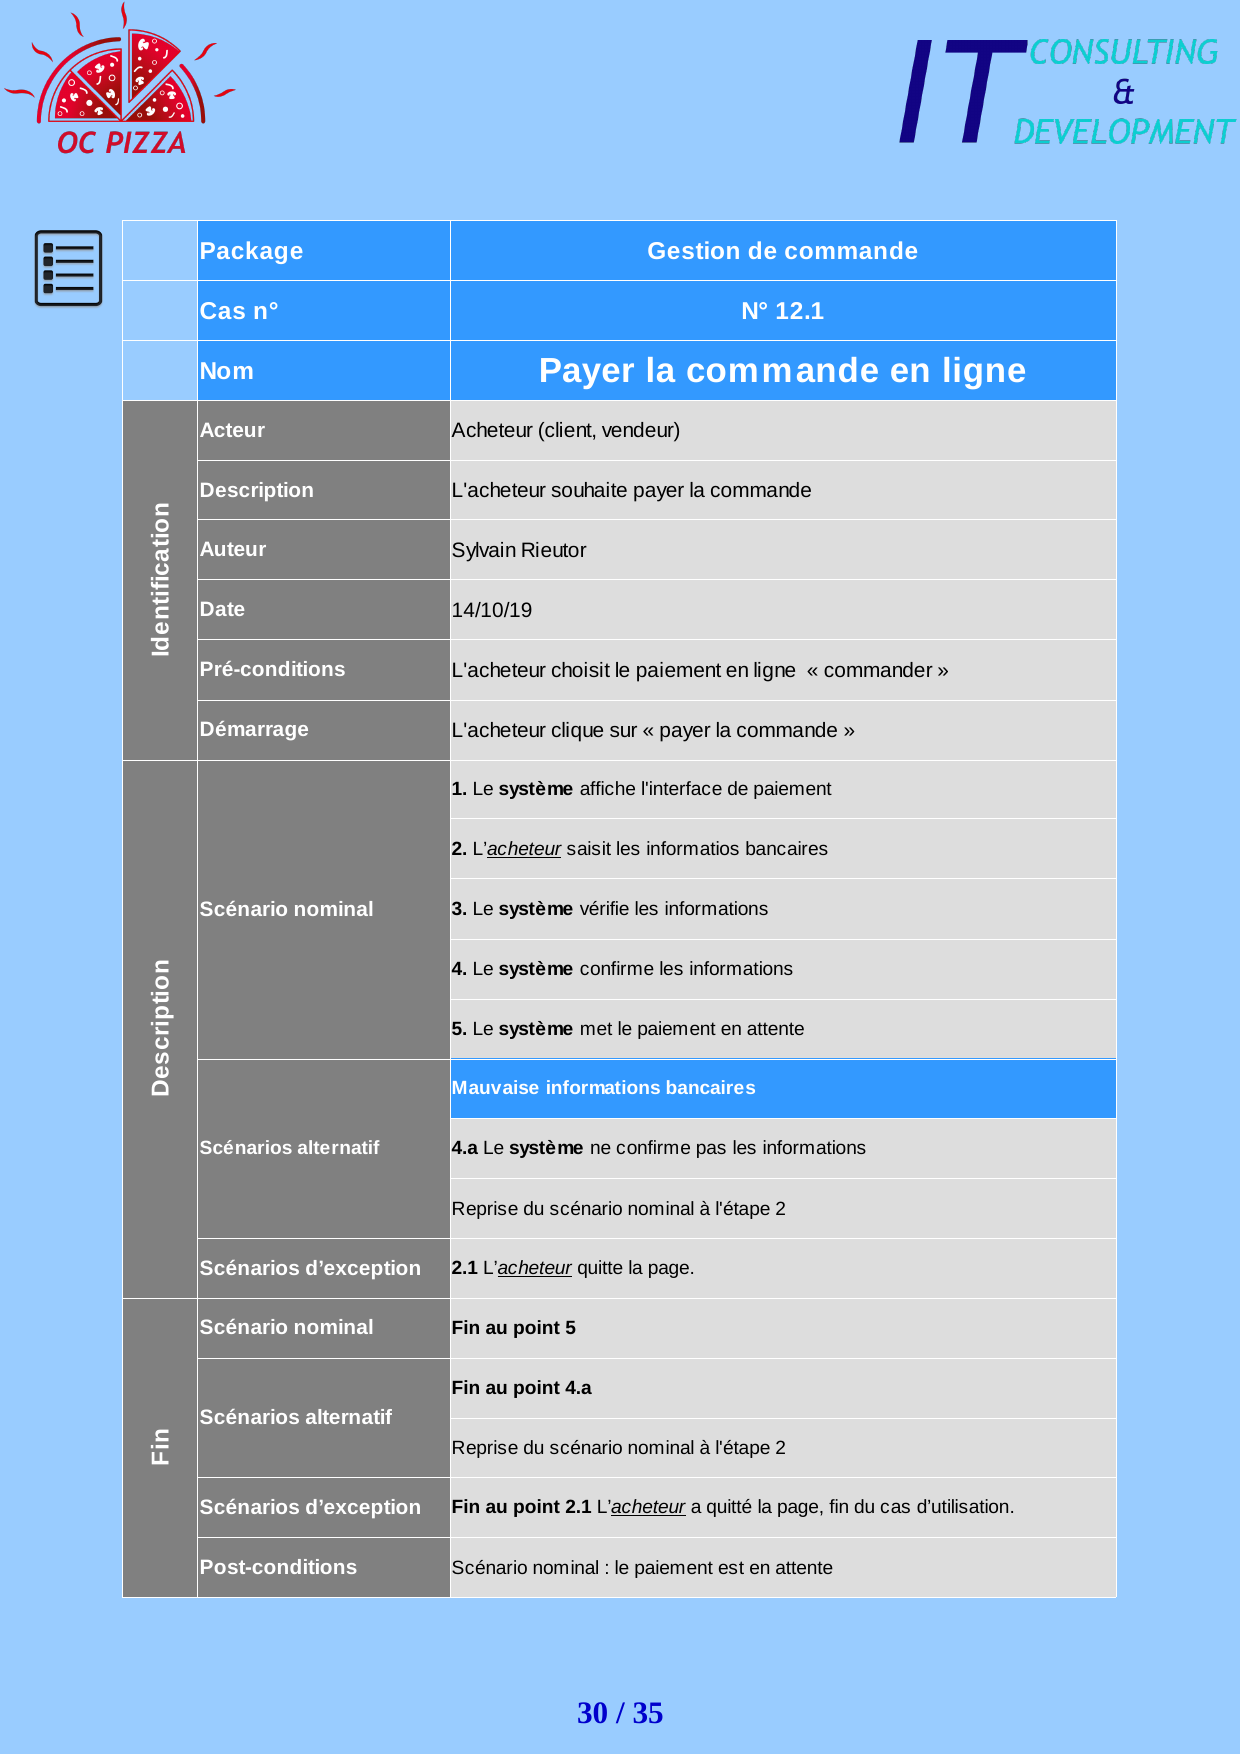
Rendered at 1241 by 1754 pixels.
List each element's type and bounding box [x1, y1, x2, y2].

picture [25, 225, 111, 311]
picture [884, 21, 1240, 163]
picture [0, 0, 237, 163]
